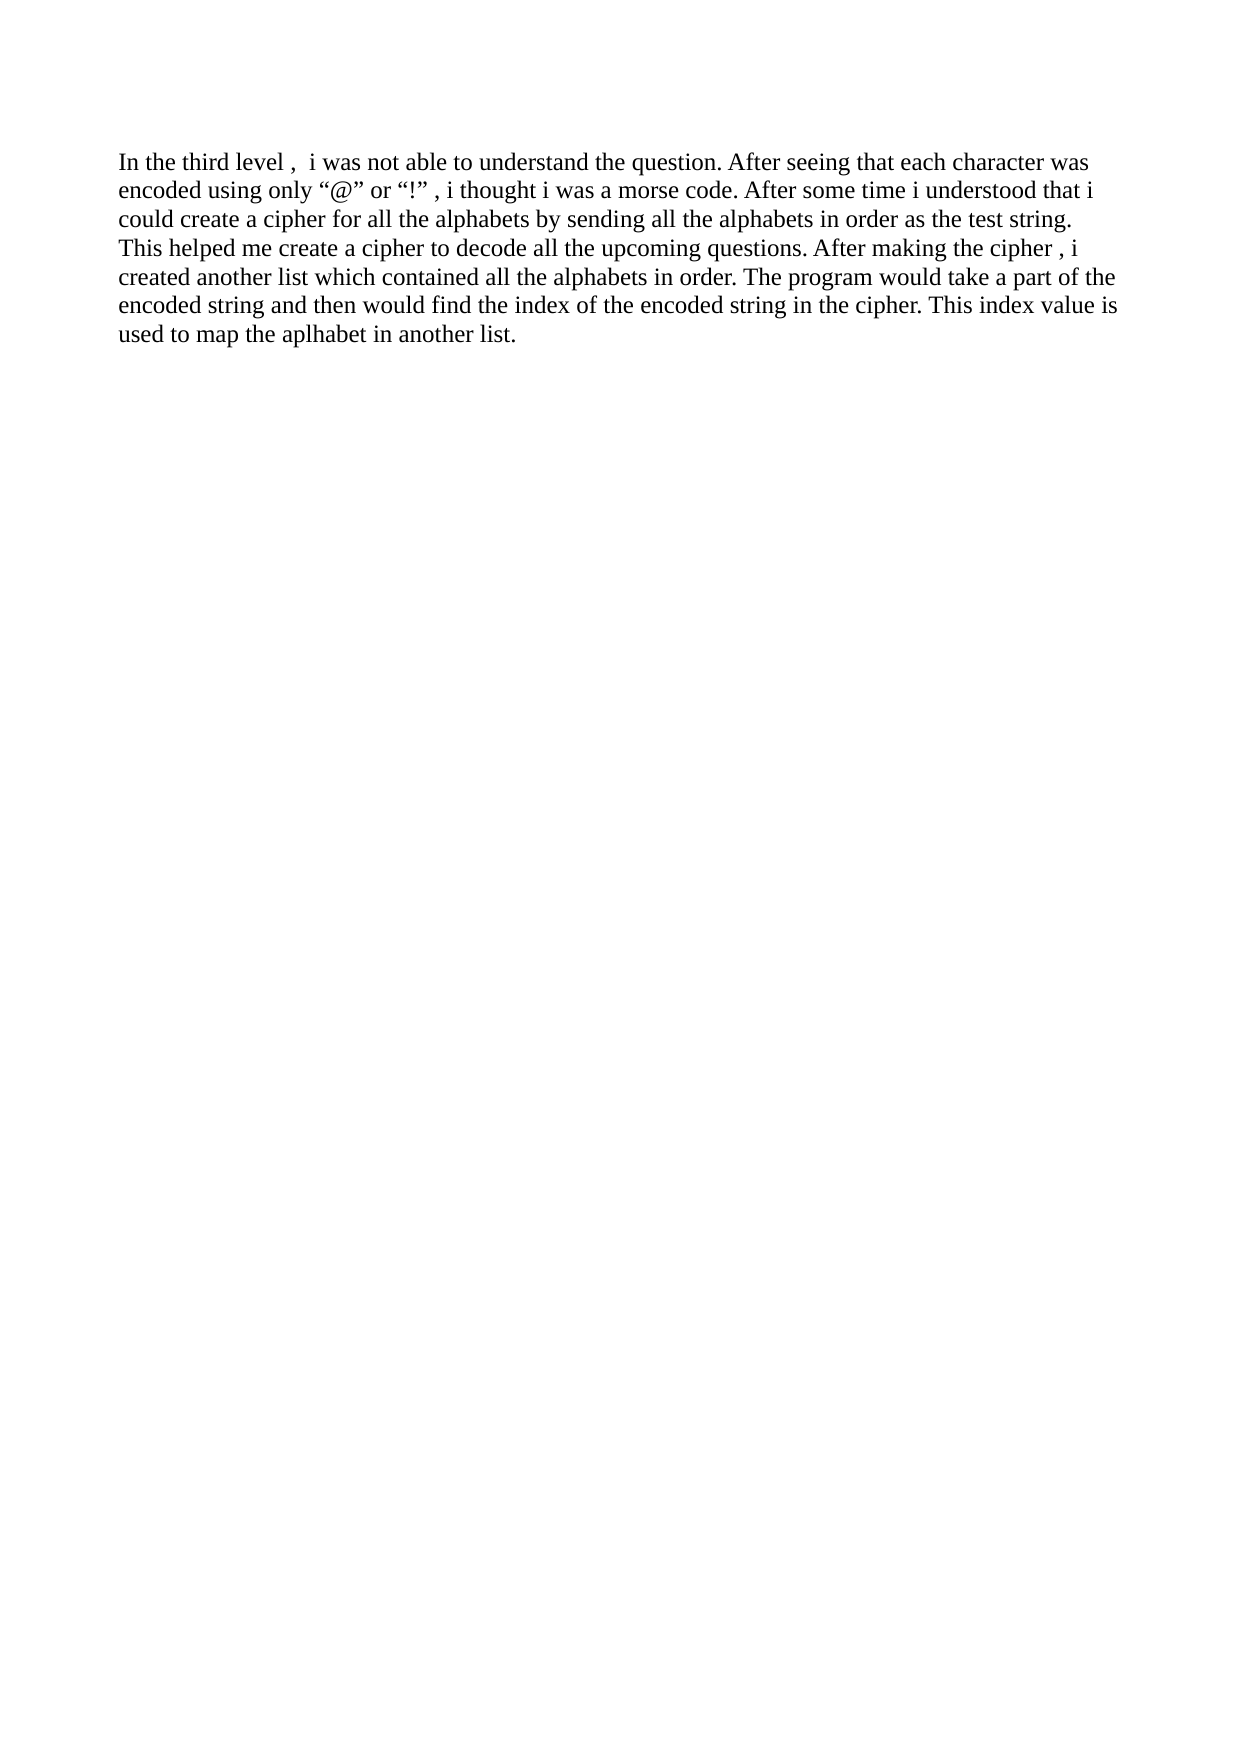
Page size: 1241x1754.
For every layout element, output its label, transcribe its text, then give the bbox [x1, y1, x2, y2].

text In the third level , i was not able to understand the question. After seeing that each character was encoded using only “@” or “!” , i thought i was a morse code. After some time i understood that i could create a cipher for all the alphabets by sending all the alphabets in order as the test string. This helped me create a cipher to decode all the upcoming questions. After making the cipher , i created another list which contained all the alphabets in order. The program would take a part of the encoded string and then would find the index of the encoded string in the cipher. This index value is [118, 147, 1122, 319]
text used to map the aplhabet in another list. [118, 319, 1122, 348]
